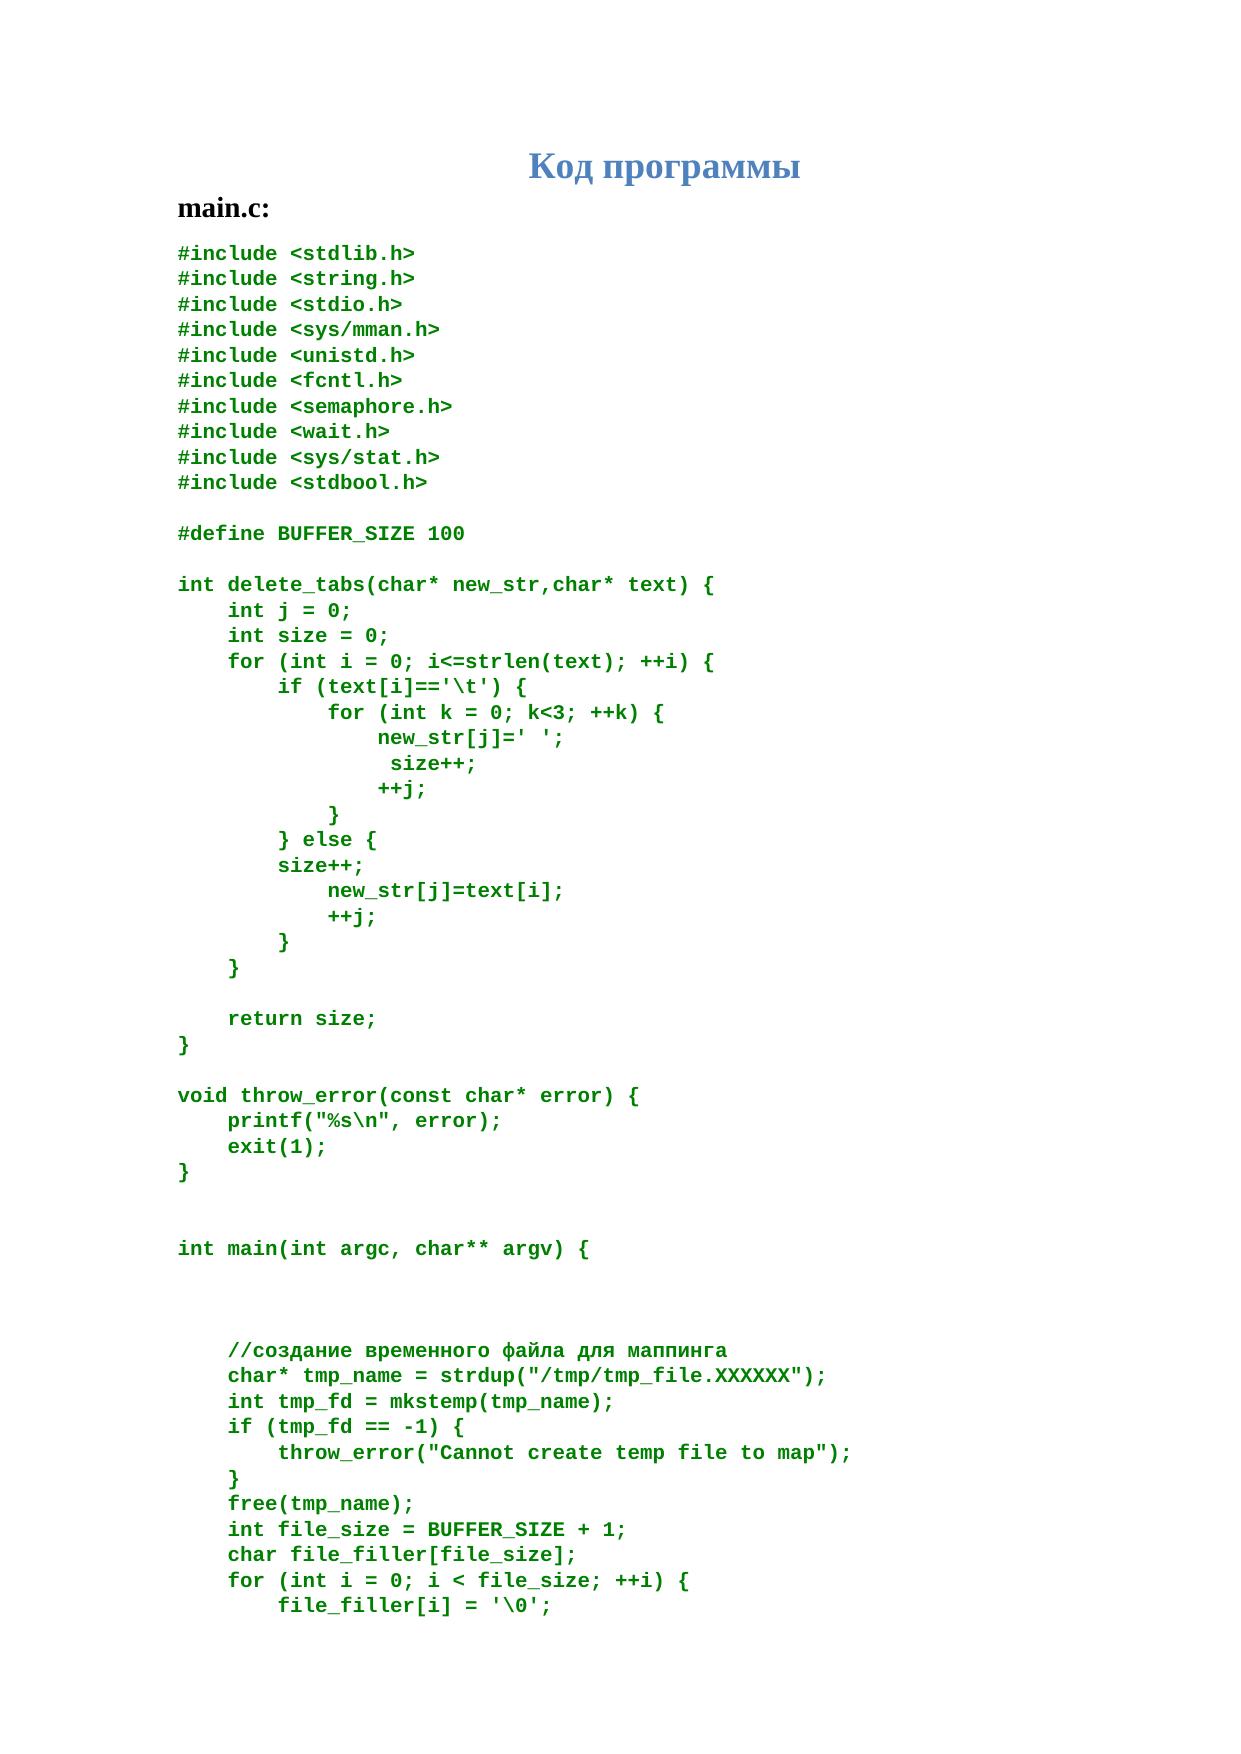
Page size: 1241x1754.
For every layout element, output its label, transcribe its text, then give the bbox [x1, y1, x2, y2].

text } [177, 804, 1152, 828]
text int size = 0; [177, 625, 1152, 649]
text } [177, 1161, 1152, 1185]
text #include <stdlib.h> [177, 242, 1152, 266]
text printf("%s\n", error); [177, 1110, 1152, 1134]
text int delete_tabs(char* new_str,char* text) { [177, 574, 1152, 598]
text #include <sys/stat.h> [177, 447, 1152, 470]
text main.c: [177, 190, 1152, 223]
subtitle Код программы [177, 143, 1152, 186]
text #include <fcntl.h> [177, 370, 1152, 394]
text for (int k = 0; k<3; ++k) { [177, 702, 1152, 726]
text new_str[j]=' '; [177, 727, 1152, 751]
text int tmp_fd = mkstemp(tmp_name); [177, 1391, 1152, 1414]
text char* tmp_name = strdup("/tmp/tmp_file.XXXXXX"); [177, 1365, 1152, 1389]
text } [177, 1034, 1152, 1057]
text } [177, 957, 1152, 981]
text file_filler[i] = '\0'; [177, 1595, 1152, 1619]
text } [177, 932, 1152, 955]
text #include <stdbool.h> [177, 472, 1152, 496]
text return size; [177, 1008, 1152, 1032]
text size++; [177, 753, 1152, 777]
text void throw_error(const char* error) { [177, 1085, 1152, 1108]
text for (int i = 0; i < file_size; ++i) { [177, 1569, 1152, 1593]
text new_str[j]=text[i]; [177, 881, 1152, 904]
text #include <stdio.h> [177, 293, 1152, 317]
text #include <semaphore.h> [177, 396, 1152, 419]
text } [177, 1467, 1152, 1491]
text size++; [177, 855, 1152, 879]
text if (text[i]=='\t') { [177, 676, 1152, 700]
text #include <unistd.h> [177, 344, 1152, 368]
text int file_size = BUFFER_SIZE + 1; [177, 1518, 1152, 1542]
text //создание временного файла для маппинга [177, 1340, 1152, 1363]
text #include <string.h> [177, 268, 1152, 292]
text #define BUFFER_SIZE 100 [177, 523, 1152, 547]
text exit(1); [177, 1136, 1152, 1159]
text throw_error("Cannot create temp file to map"); [177, 1442, 1152, 1466]
text #include <wait.h> [177, 421, 1152, 445]
text #include <sys/mman.h> [177, 319, 1152, 343]
text for (int i = 0; i<=strlen(text); ++i) { [177, 651, 1152, 674]
text ++j; [177, 906, 1152, 930]
text char file_filler[file_size]; [177, 1544, 1152, 1568]
text int j = 0; [177, 600, 1152, 623]
text } else { [177, 829, 1152, 853]
text free(tmp_name); [177, 1493, 1152, 1517]
text if (tmp_fd == -1) { [177, 1416, 1152, 1440]
text int main(int argc, char** argv) { [177, 1238, 1152, 1261]
text ++j; [177, 778, 1152, 802]
